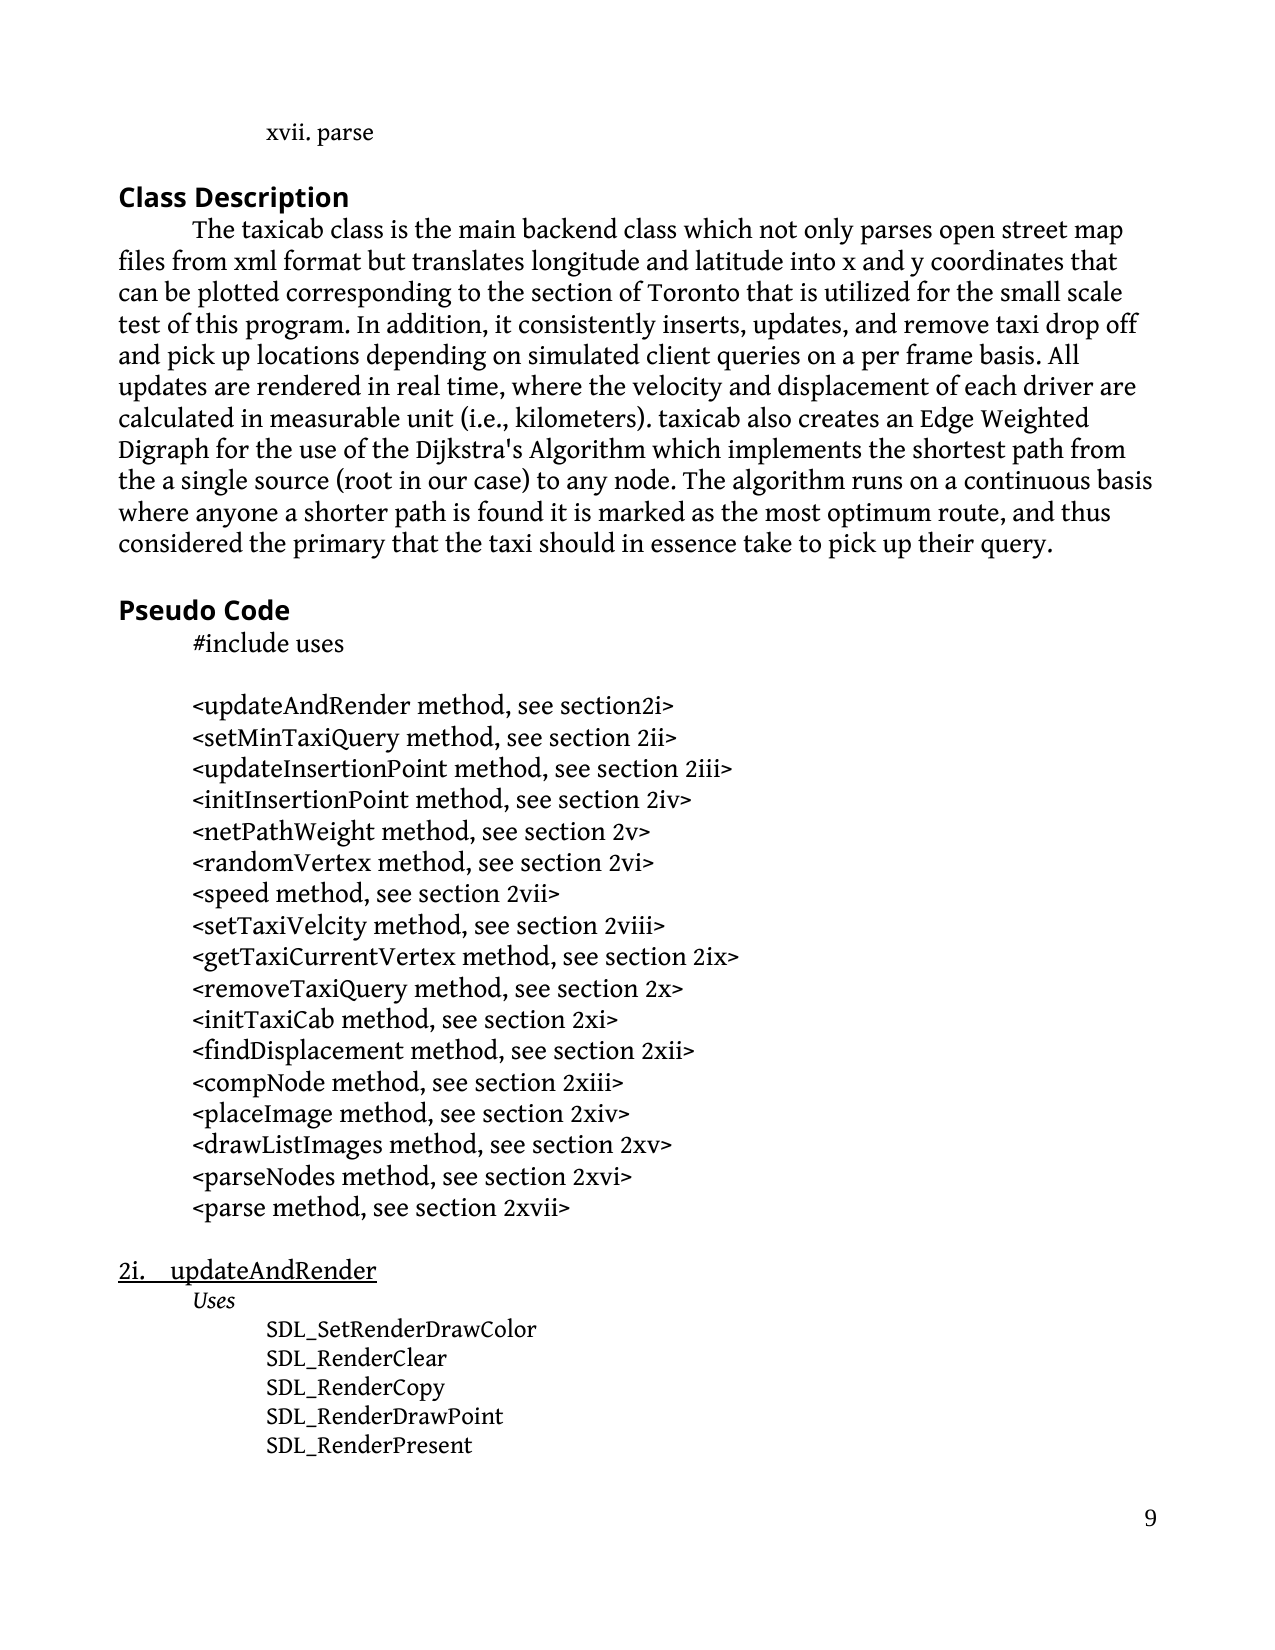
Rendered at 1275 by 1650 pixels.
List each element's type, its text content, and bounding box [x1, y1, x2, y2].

text <setMinTaxiQuery method, see section 2ii> [118, 722, 1157, 754]
text Uses [118, 1287, 1157, 1316]
text <speed method, see section 2vii> [118, 879, 1157, 911]
text 2i. updateAndRender [118, 1256, 1157, 1287]
text <removeTaxiQuery method, see section 2x> [118, 973, 1157, 1005]
text <parseNodes method, see section 2xvi> [118, 1161, 1157, 1193]
text <findDisplacement method, see section 2xii> [118, 1036, 1157, 1067]
text <netPathWeight method, see section 2v> [118, 817, 1157, 848]
text <initInsertionPoint method, see section 2iv> [118, 785, 1157, 817]
text <updateInsertionPoint method, see section 2iii> [118, 754, 1157, 785]
text SDL_RenderDrawPoint [118, 1403, 1157, 1432]
text <placeImage method, see section 2xiv> [118, 1099, 1157, 1130]
text <getTaxiCurrentVertex method, see section 2ix> [118, 942, 1157, 973]
text SDL_RenderPresent [118, 1432, 1157, 1461]
text <parse method, see section 2xvii> [118, 1193, 1157, 1224]
text SDL_SetRenderDrawColor [118, 1316, 1157, 1345]
text <compNode method, see section 2xiii> [118, 1067, 1157, 1099]
text <randomVertex method, see section 2vi> [118, 848, 1157, 879]
text xvii. parse [118, 118, 1157, 147]
text The taxicab class is the main backend class which not only parses open street map files from xml format but translates longitude and latitude into x and y coordinates that can be plotted corresponding to the section of Toronto that is utilized for the small scale test of this program. In addition, it consistently inserts, updates, and remove taxi drop off and pick up locations depending on simulated client queries on a per frame basis. All updates are rendered in real time, where the velocity and displacement of each driver are calculated in measurable unit (i.e., kilometers). taxicab also creates an Edge Weighted Digraph for the use of the Dijkstra's Algorithm which implements the shortest path from the a single source (root in our case) to any node. The algorithm runs on a continuous basis where anyone a shorter path is found it is marked as the most optimum route, and thus considered the primary that the taxi should in essence take to pick up their query. [118, 215, 1157, 560]
text SDL_RenderCopy [118, 1374, 1157, 1403]
text SDL_RenderClear [118, 1345, 1157, 1374]
text <setTaxiVelcity method, see section 2viii> [118, 911, 1157, 942]
text #include uses [118, 628, 1157, 660]
text Class Description [118, 178, 1157, 215]
text Pseudo Code [118, 592, 1157, 628]
text <initTaxiCab method, see section 2xi> [118, 1005, 1157, 1036]
text <updateAndRender method, see section2i> [118, 691, 1157, 722]
text <drawListImages method, see section 2xv> [118, 1130, 1157, 1161]
